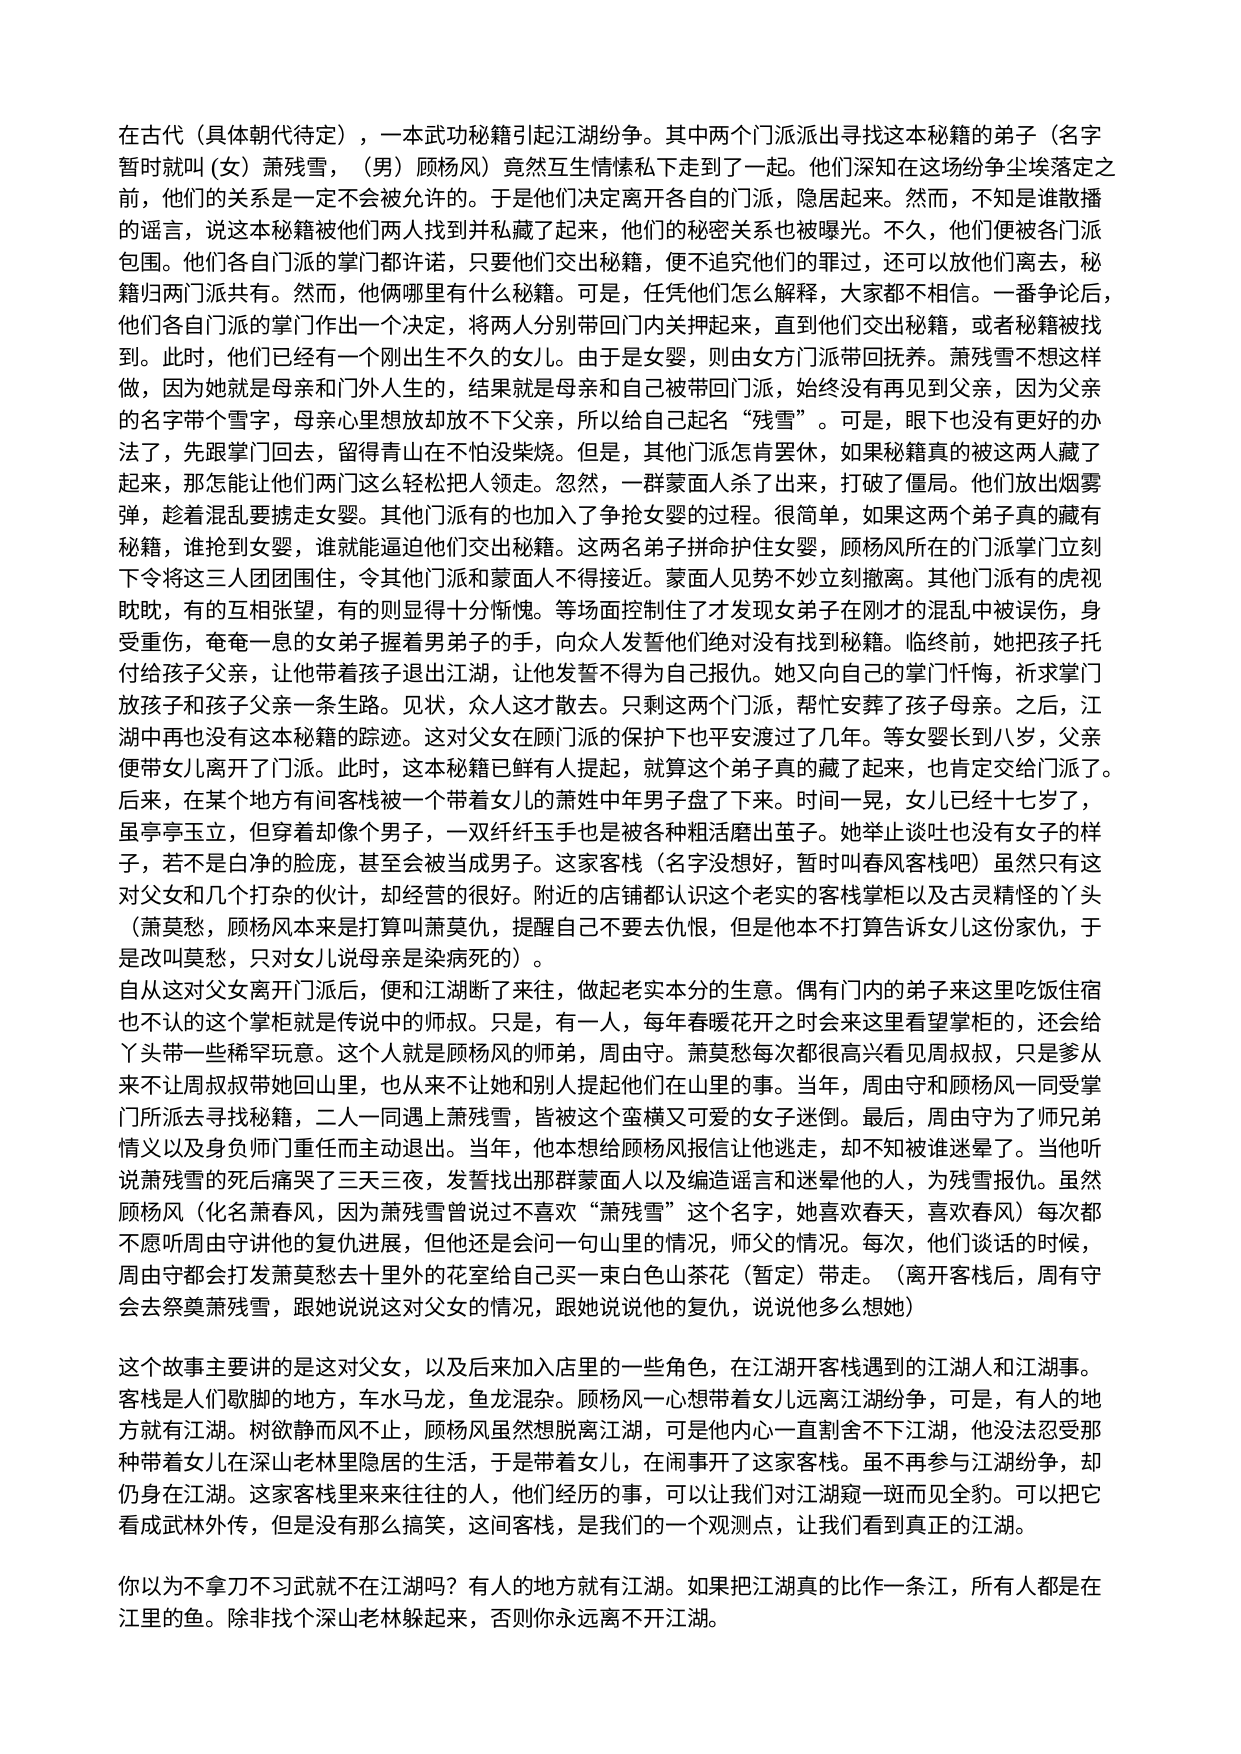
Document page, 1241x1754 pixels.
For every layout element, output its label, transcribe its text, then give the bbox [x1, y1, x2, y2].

text 这个故事主要讲的是这对父女，以及后来加入店里的一些角色，在江湖开客栈遇到的江湖人和江湖事。客栈是人们歇脚的地方，车水马龙，鱼龙混杂。顾杨风一心想带着女儿远离江湖纷争，可是，有人的地方就有江湖。树欲静而风不止，顾杨风虽然想脱离江湖，可是他内心一直割舍不下江湖，他没法忍受那种带着女儿在深山老林里隐居的生活，于是带着女儿，在闹事开了这家客栈。虽不再参与江湖纷争，却仍身在江湖。这家客栈里来来往往的人，他们经历的事，可以让我们对江湖窥一斑而见全豹。可以把它看成武林外传，但是没有那么搞笑，这间客栈，是我们的一个观测点，让我们看到真正的江湖。 [118, 1350, 1122, 1540]
text 你以为不拿刀不习武就不在江湖吗？有人的地方就有江湖。如果把江湖真的比作一条江，所有人都是在江里的鱼。除非找个深山老林躲起来，否则你永远离不开江湖。 [118, 1569, 1122, 1632]
text 在古代（具体朝代待定），一本武功秘籍引起江湖纷争。其中两个门派派出寻找这本秘籍的弟子（名字暂时就叫 (女）萧残雪，（男）顾杨风）竟然互生情愫私下走到了一起。他们深知在这场纷争尘埃落定之前，他们的关系是一定不会被允许的。于是他们决定离开各自的门派，隐居起来。然而，不知是谁散播的谣言，说这本秘籍被他们两人找到并私藏了起来，他们的秘密关系也被曝光。不久，他们便被各门派包围。他们各自门派的掌门都许诺，只要他们交出秘籍，便不追究他们的罪过，还可以放他们离去，秘籍归两门派共有。然而，他俩哪里有什么秘籍。可是，任凭他们怎么解释，大家都不相信。一番争论后，他们各自门派的掌门作出一个决定，将两人分别带回门内关押起来，直到他们交出秘籍，或者秘籍被找到。此时，他们已经有一个刚出生不久的女儿。由于是女婴，则由女方门派带回抚养。萧残雪不想这样做，因为她就是母亲和门外人生的，结果就是母亲和自己被带回门派，始终没有再见到父亲，因为父亲的名字带个雪字，母亲心里想放却放不下父亲，所以给自己起名“残雪”。可是，眼下也没有更好的办法了，先跟掌门回去，留得青山在不怕没柴烧。但是，其他门派怎肯罢休，如果秘籍真的被这两人藏了起来，那怎能让他们两门这么轻松把人领走。忽然，一群蒙面人杀了出来，打破了僵局。他们放出烟雾弹，趁着混乱要掳走女婴。其他门派有的也加入了争抢女婴的过程。很简单，如果这两个弟子真的藏有秘籍，谁抢到女婴，谁就能逼迫他们交出秘籍。这两名弟子拼命护住女婴，顾杨风所在的门派掌门立刻下令将这三人团团围住，令其他门派和蒙面人不得接近。蒙面人见势不妙立刻撤离。其他门派有的虎视眈眈，有的互相张望，有的则显得十分惭愧。等场面控制住了才发现女弟子在刚才的混乱中被误伤，身受重伤，奄奄一息的女弟子握着男弟子的手，向众人发誓他们绝对没有找到秘籍。临终前，她把孩子托付给孩子父亲，让他带着孩子退出江湖，让他发誓不得为自己报仇。她又向自己的掌门忏悔，祈求掌门放孩子和孩子父亲一条生路。见状，众人这才散去。只剩这两个门派，帮忙安葬了孩子母亲。之后，江湖中再也没有这本秘籍的踪迹。这对父女在顾门派的保护下也平安渡过了几年。等女婴长到八岁，父亲便带女儿离开了门派。此时，这本秘籍已鲜有人提起，就算这个弟子真的藏了起来，也肯定交给门派了。 [118, 118, 1122, 783]
text 自从这对父女离开门派后，便和江湖断了来往，做起老实本分的生意。偶有门内的弟子来这里吃饭住宿也不认的这个掌柜就是传说中的师叔。只是，有一人，每年春暖花开之时会来这里看望掌柜的，还会给丫头带一些稀罕玩意。这个人就是顾杨风的师弟，周由守。萧莫愁每次都很高兴看见周叔叔，只是爹从来不让周叔叔带她回山里，也从来不让她和别人提起他们在山里的事。当年，周由守和顾杨风一同受掌门所派去寻找秘籍，二人一同遇上萧残雪，皆被这个蛮横又可爱的女子迷倒。最后，周由守为了师兄弟情义以及身负师门重任而主动退出。当年，他本想给顾杨风报信让他逃走，却不知被谁迷晕了。当他听说萧残雪的死后痛哭了三天三夜，发誓找出那群蒙面人以及编造谣言和迷晕他的人，为残雪报仇。虽然顾杨风（化名萧春风，因为萧残雪曾说过不喜欢“萧残雪”这个名字，她喜欢春天，喜欢春风）每次都不愿听周由守讲他的复仇进展，但他还是会问一句山里的情况，师父的情况。每次，他们谈话的时候，周由守都会打发萧莫愁去十里外的花室给自己买一束白色山茶花（暂定）带走。（离开客栈后，周有守会去祭奠萧残雪，跟她说说这对父女的情况，跟她说说他的复仇，说说他多么想她） [118, 973, 1122, 1321]
text 后来，在某个地方有间客栈被一个带着女儿的萧姓中年男子盘了下来。时间一晃，女儿已经十七岁了，虽亭亭玉立，但穿着却像个男子，一双纤纤玉手也是被各种粗活磨出茧子。她举止谈吐也没有女子的样子，若不是白净的脸庞，甚至会被当成男子。这家客栈（名字没想好，暂时叫春风客栈吧）虽然只有这对父女和几个打杂的伙计，却经营的很好。附近的店铺都认识这个老实的客栈掌柜以及古灵精怪的丫头（萧莫愁，顾杨风本来是打算叫萧莫仇，提醒自己不要去仇恨，但是他本不打算告诉女儿这份家仇，于是改叫莫愁，只对女儿说母亲是染病死的）。 [118, 783, 1122, 973]
